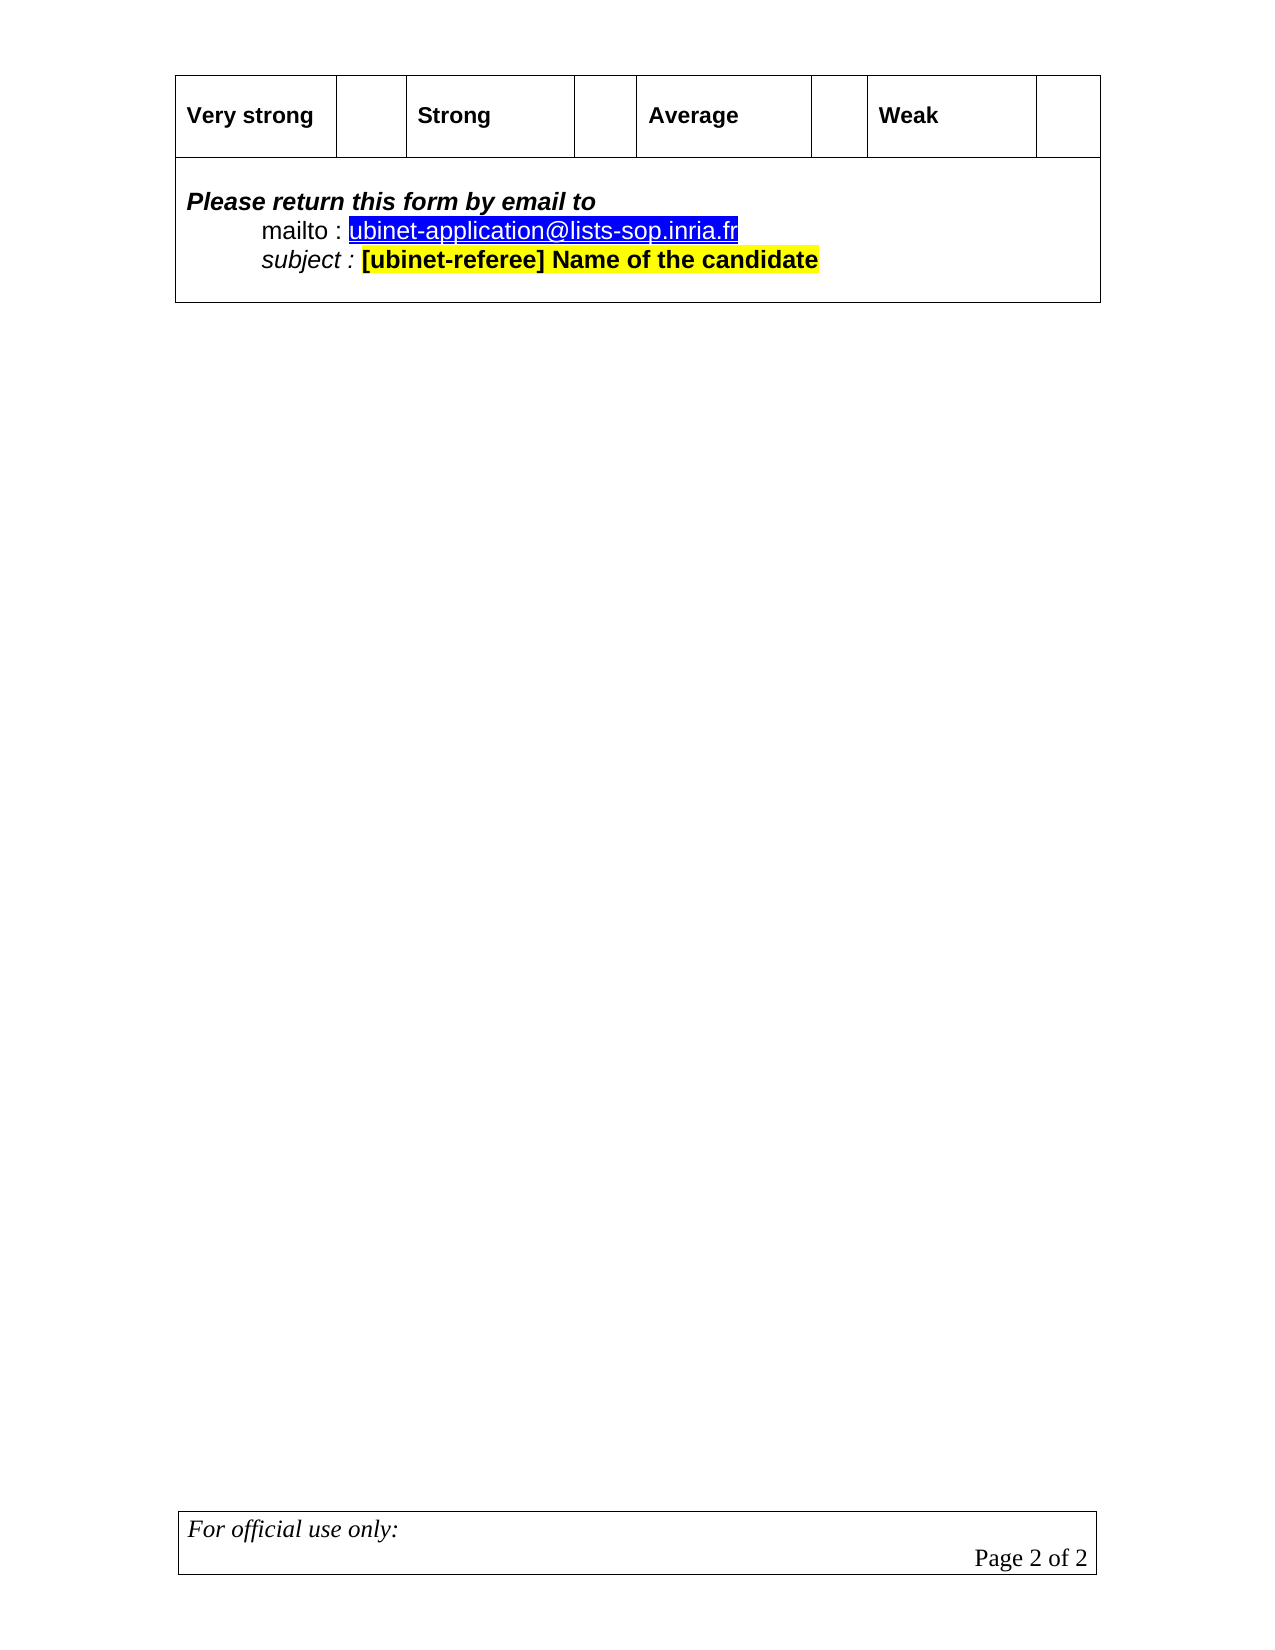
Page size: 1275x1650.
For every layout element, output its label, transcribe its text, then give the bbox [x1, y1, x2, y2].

table_cell Average [637, 76, 811, 157]
table_cell [575, 76, 636, 157]
table_cell Weak [868, 76, 1036, 157]
table_cell Strong [407, 76, 574, 157]
table_cell [337, 76, 406, 157]
table_cell [812, 76, 867, 157]
table_cell [1037, 76, 1100, 157]
table_cell Please return this form by email to mailto : ubinet-application@lists-sop.inria.fr subject : [ubinet-referee] Name of the candidate [176, 158, 1100, 302]
table_cell Very strong [176, 76, 336, 157]
